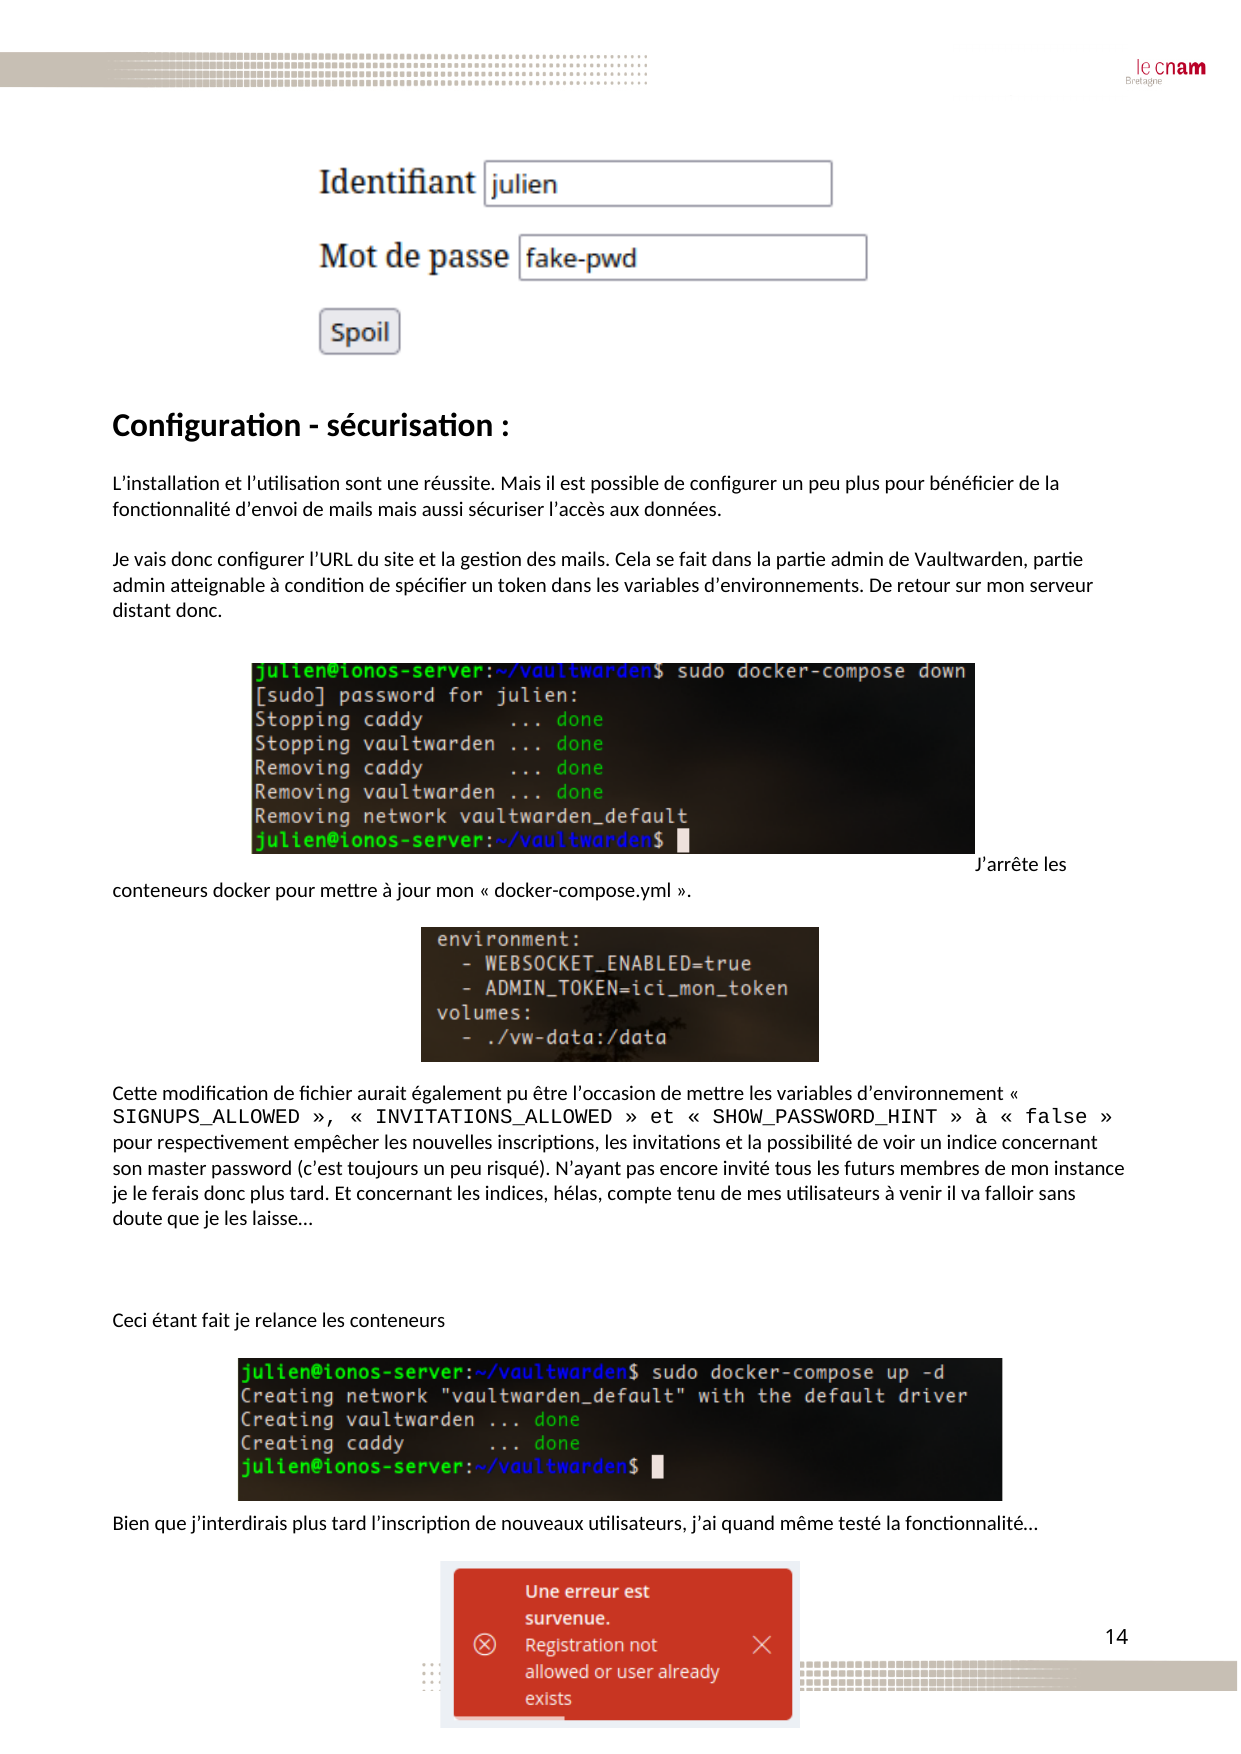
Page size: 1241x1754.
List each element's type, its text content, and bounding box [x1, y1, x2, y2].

text Cette modification de fichier aurait également pu être l’occasion de mettre les variables d’environnement « SIGNUPS_ALLOWED », « INVITATIONS_ALLOWED » et « SHOW_PASSWORD_HINT » à « false » pour respectivement empêcher les nouvelles inscriptions, les invitations et la possibilité de voir un indice concernant son master password (c’est toujours un peu risqué). N’ayant pas encore invité tous les futurs membres de mon instance je le ferais donc plus tard. Et concernant les indices, hélas, compte tenu de mes utilisateurs à venir il va falloir sans doute que je les laisse… [112, 1080, 1128, 1231]
text Ceci étant fait je relance les conteneurs [112, 1307, 1128, 1333]
picture [251, 663, 975, 854]
picture [0, 44, 1211, 101]
text Configuration - sécurisation : [112, 404, 1128, 445]
text L’installation et l’utilisation sont une réussite. Mais il est possible de configurer un peu plus pour bénéficier de la fonctionnalité d’envoi de mails mais aussi sécuriser l’accès aux données. Je vais donc configurer l’URL du site et la gestion des mails. Cela se fait dans la partie admin de Vaultwarden, partie admin atteignable à condition de spécifier un token dans les variables d’environnements. De retour sur mon serveur distant donc. [112, 470, 1128, 623]
picture [237, 1358, 1003, 1501]
text J’arrête les conteneurs docker pour mettre à jour mon « docker-compose.yml ». [112, 852, 1128, 902]
picture [308, 150, 932, 398]
picture [421, 927, 819, 1062]
text Bien que j’interdirais plus tard l’inscription de nouveaux utilisateurs, j’ai quand même testé la fonctionnalité… [112, 1511, 1128, 1536]
picture [422, 1561, 1240, 1728]
